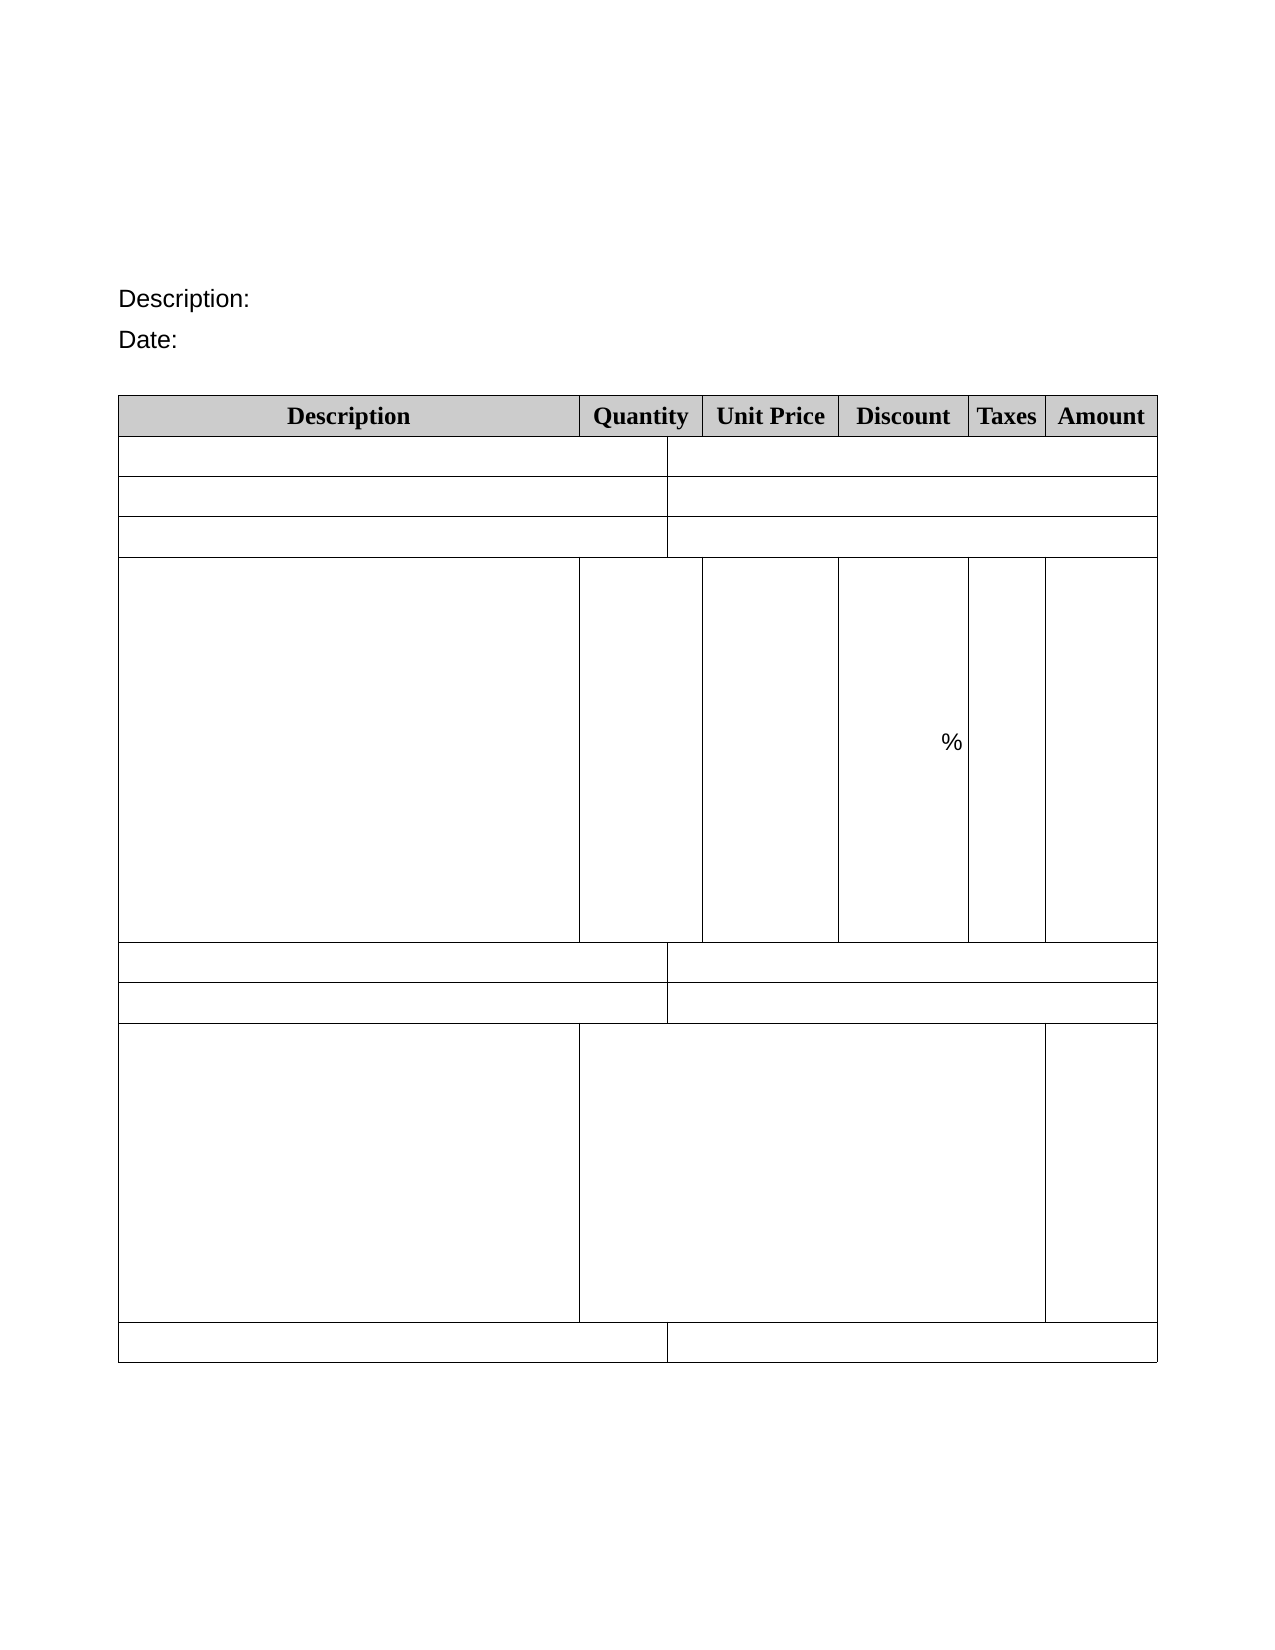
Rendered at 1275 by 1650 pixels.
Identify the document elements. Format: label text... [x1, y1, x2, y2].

table_header Amount [1046, 396, 1157, 436]
table_header Unit Price [703, 396, 838, 436]
table_cell <(format_number(line.quantity, purchase.party.lang, digits=line.unit_digits) + (line.unit and (' ' + line.unit.symbol) or '')) or ''> [580, 558, 702, 942]
table_cell </when> [119, 1323, 667, 1362]
table_cell [580, 1024, 1045, 1322]
table_cell [668, 983, 1157, 1023]
table_cell <format_number(line.discount * 100, purchase.party.lang)> % [839, 558, 968, 942]
table_header Quantity [580, 396, 702, 436]
table_cell [668, 517, 1157, 557]
table_cell <format_currency(line.unit_price, purchase.party.lang, purchase.currency)> [703, 558, 838, 942]
table_cell [668, 1323, 1157, 1362]
table_cell <for each="tax in line.taxes"> <tax.name> </for> [969, 558, 1045, 942]
table_cell <for each="line in line.description.split('\n')"> <line> </for> [119, 1024, 579, 1322]
table_cell [668, 477, 1157, 516]
table_cell <for each="line in line.description.split('\n')"> <line> </for> [119, 558, 579, 942]
table_cell <when test="line.type == 'line'"> [119, 517, 667, 557]
table_header Taxes [969, 396, 1045, 436]
table_cell [668, 437, 1157, 476]
table_cell <for each="line in purchase.lines"> [119, 437, 667, 476]
table_header Description [119, 396, 579, 436]
table_cell <choose test=""> [119, 477, 667, 516]
table_cell <when test="line.type == 'subtotal'"> [119, 983, 667, 1023]
text Description: <purchase.description or ''> [118, 284, 1157, 313]
table_cell </when> [119, 943, 667, 982]
table_header Discount [839, 396, 968, 436]
table_cell <format_currency(line.amount, purchase.party.lang, purchase.currency)> [1046, 1024, 1157, 1322]
table_cell [668, 943, 1157, 982]
text Date: <format_date(purchase.purchase_date, purchase.party.lang) if purchase.purchase_date else ''> [118, 325, 1157, 383]
table_cell <format_currency(line.amount, purchase.party.lang, purchase.currency)> [1046, 558, 1157, 942]
